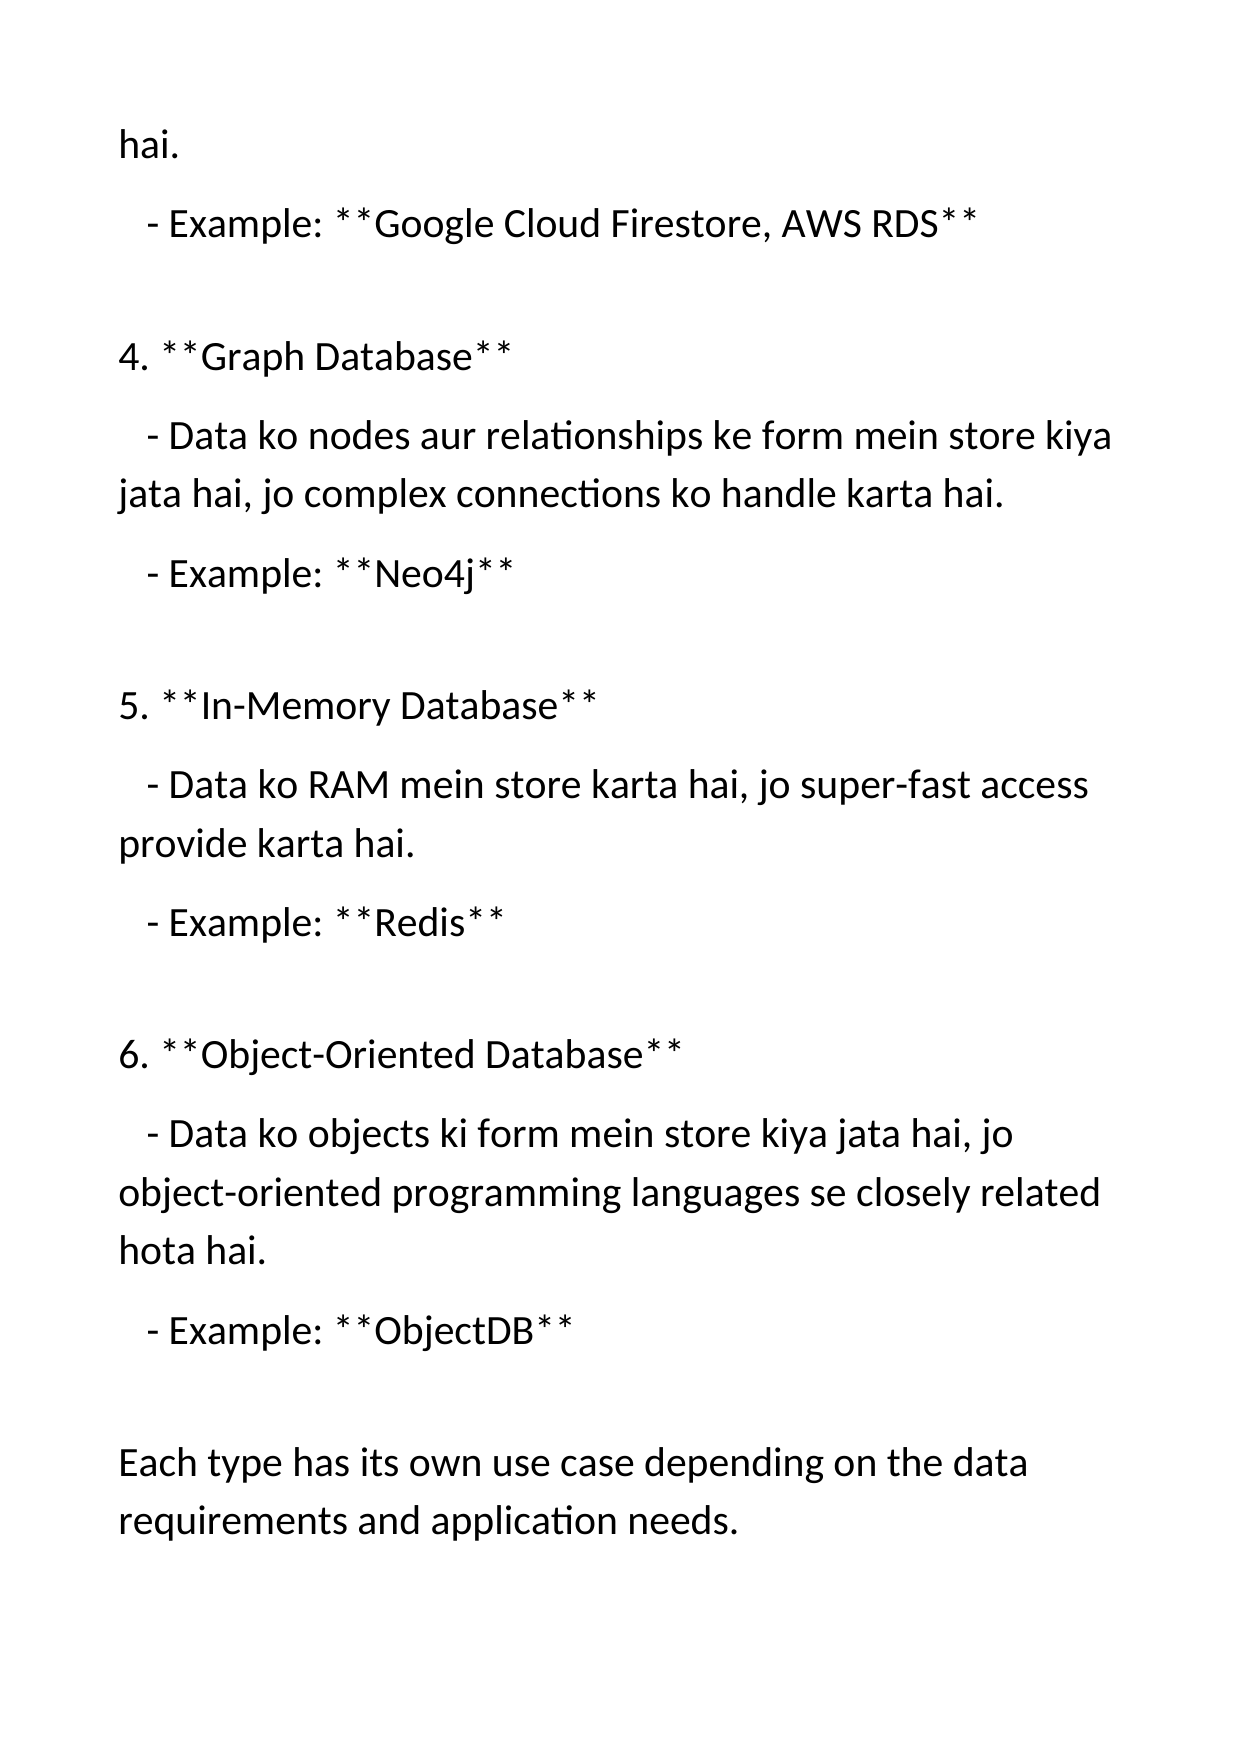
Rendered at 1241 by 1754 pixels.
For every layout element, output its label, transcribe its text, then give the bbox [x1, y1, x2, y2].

text 6. **Object-Oriented Database** [118, 1028, 1122, 1079]
text - Example: **Neo4j** [118, 547, 1122, 597]
text - Data ko RAM mein store karta hai, jo super-fast access provide karta hai. [118, 758, 1122, 867]
text - Data ko objects ki form mein store kiya jata hai, jo object-oriented programming languages se closely related hota hai. [118, 1107, 1122, 1275]
text 5. **In-Memory Database** [118, 679, 1122, 730]
text - Example: **Google Cloud Firestore, AWS RDS** [118, 197, 1122, 248]
text hai. [118, 118, 1122, 169]
text 4. **Graph Database** [118, 330, 1122, 381]
text - Data ko nodes aur relationships ke form mein store kiya jata hai, jo complex connections ko handle karta hai. [118, 409, 1122, 518]
text - Example: **ObjectDB** [118, 1304, 1122, 1354]
text - Example: **Redis** [118, 896, 1122, 947]
text Each type has its own use case depending on the data requirements and application needs. [118, 1436, 1122, 1545]
